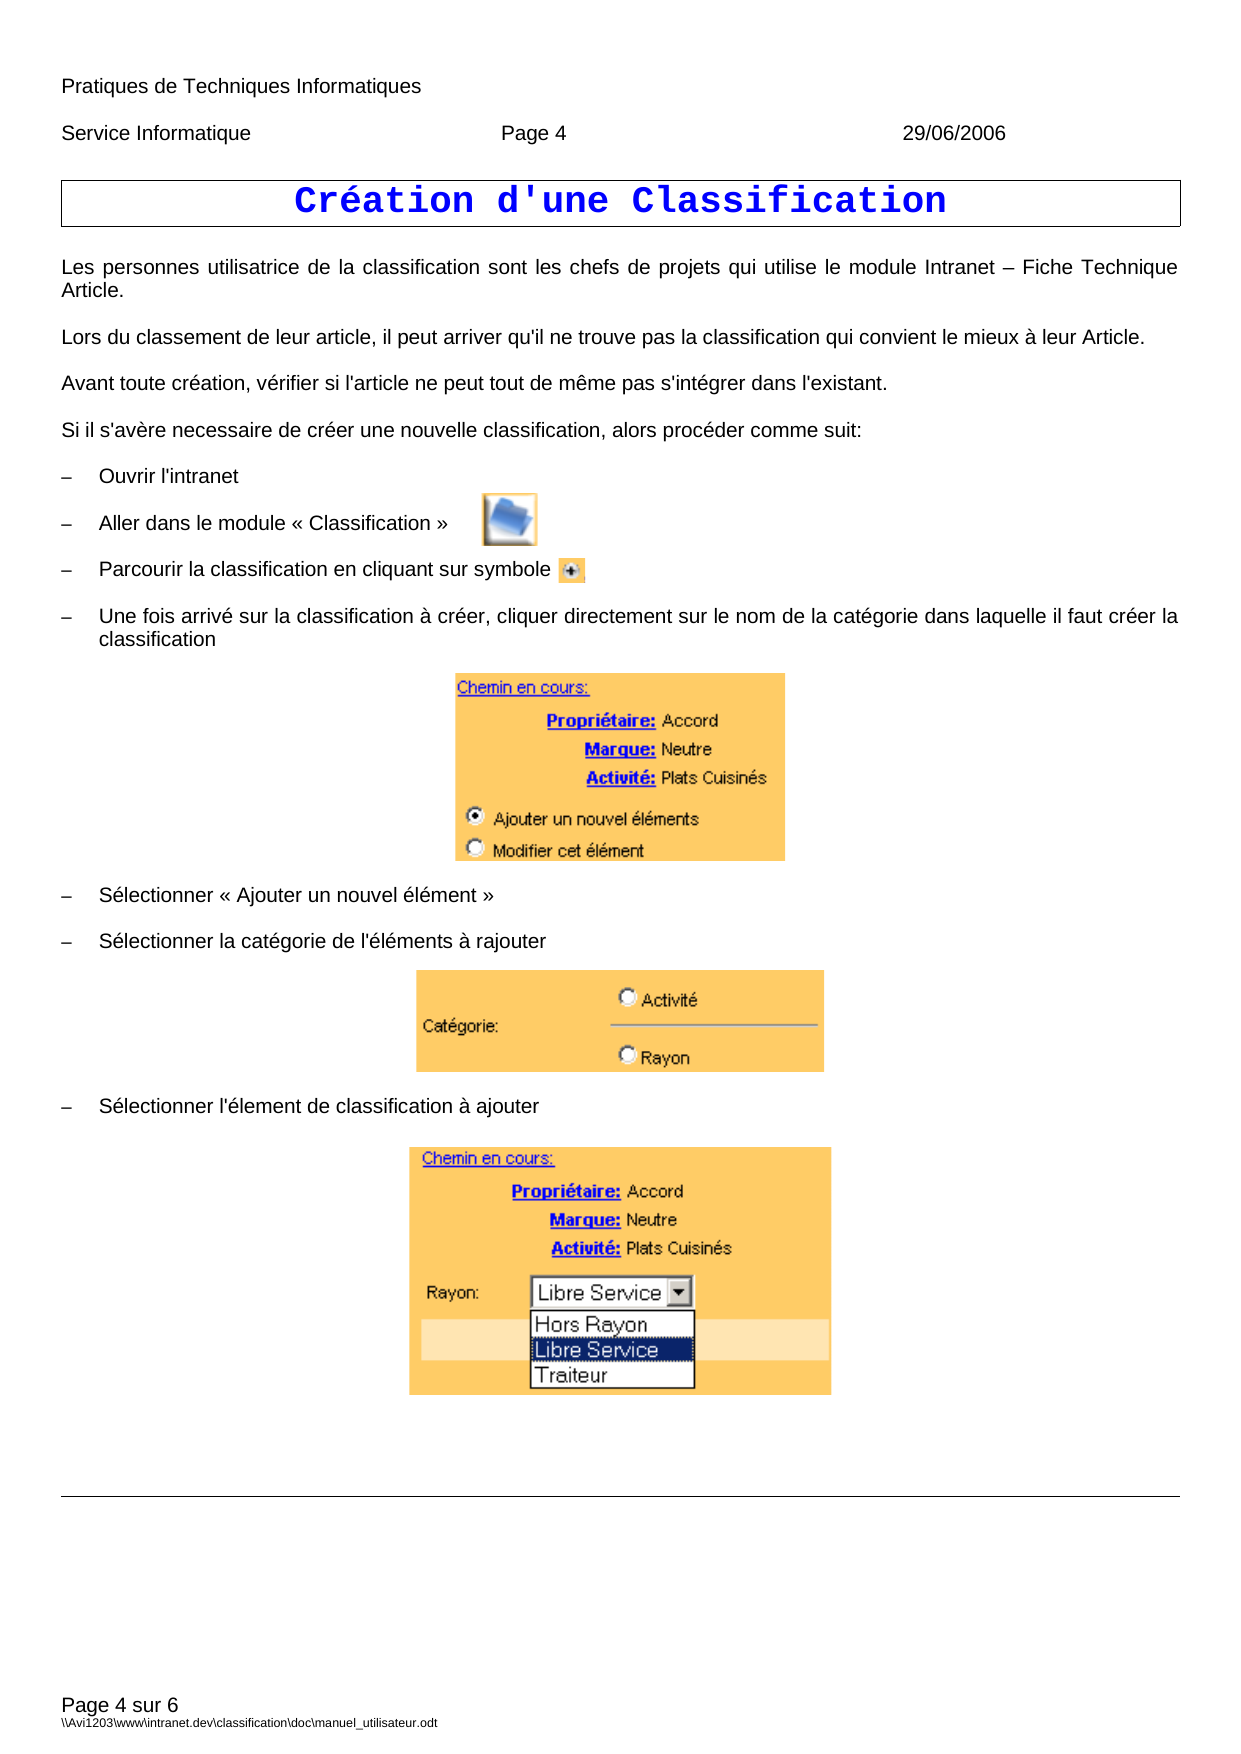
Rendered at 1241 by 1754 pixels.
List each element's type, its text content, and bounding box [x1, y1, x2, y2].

list Aller dans le module « Classification » [61, 511, 481, 534]
text Les personnes utilisatrice de la classification sont les chefs de projets qui utilise le module Intranet – Fiche Technique Article. [61, 256, 1180, 302]
list Sélectionner l'élement de classification à ajouter [61, 1095, 1180, 1118]
list [586, 558, 1180, 581]
list Une fois arrivé sur la classification à créer, cliquer directement sur le nom de la catégorie dans laquelle il faut créer la classification [61, 604, 1180, 651]
list [538, 511, 1180, 534]
list Parcourir la classification en cliquant sur symbole [61, 558, 558, 581]
list Sélectionner la catégorie de l'éléments à rajouter [61, 930, 1180, 953]
subtitle Création d'une Classification [62, 181, 1180, 226]
list Sélectionner « Ajouter un nouvel élément » [61, 883, 1180, 906]
text Si il s'avère necessaire de créer une nouvelle classification, alors procéder comme suit: [61, 418, 1180, 442]
list Ouvrir l'intranet [61, 465, 1180, 488]
text Avant toute création, vérifier si l'article ne peut tout de même pas s'intégrer dans l'existant. [61, 372, 1180, 395]
text Lors du classement de leur article, il peut arriver qu'il ne trouve pas la classification qui convient le mieux à leur Article. [61, 326, 1180, 349]
